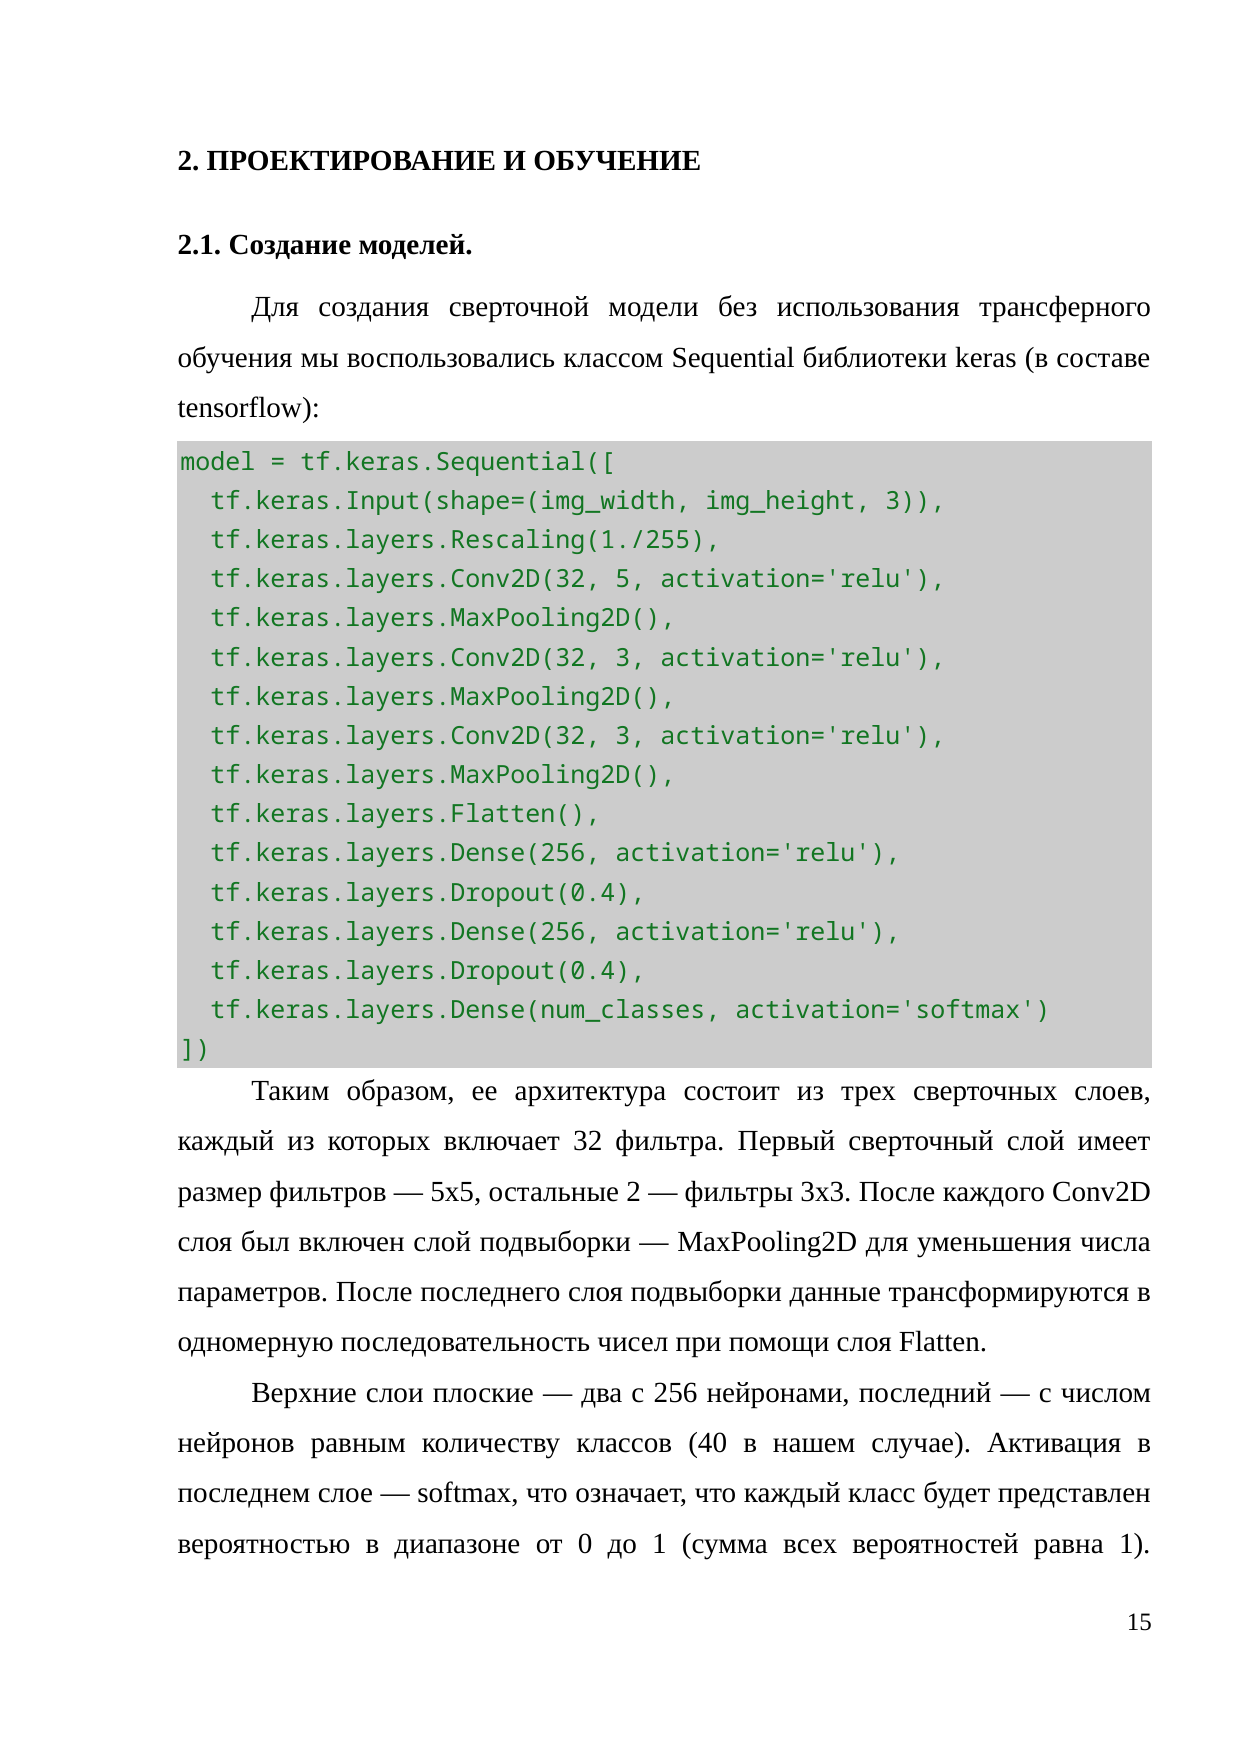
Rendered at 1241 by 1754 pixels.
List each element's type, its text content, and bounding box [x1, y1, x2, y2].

text tf.keras.layers.Conv2D(32, 3, activation='relu'), [177, 636, 1152, 673]
text tf.keras.Input(shape=(img_width, img_height, 3)), [177, 480, 1152, 517]
text tf.keras.layers.Flatten(), [177, 793, 1152, 830]
text tf.keras.layers.Rescaling(1./255), [177, 519, 1152, 556]
text tf.keras.layers.MaxPooling2D(), [177, 754, 1152, 791]
text tf.keras.layers.Dense(256, activation='relu'), [177, 911, 1152, 947]
text Для создания сверточной модели без использования трансферного обучения мы воспользовались классом Sequential библиотеки keras (в составе tensorflow): [177, 289, 1152, 424]
text tf.keras.layers.Conv2D(32, 3, activation='relu'), [177, 715, 1152, 752]
text model = tf.keras.Sequential([ [177, 441, 1152, 477]
text tf.keras.layers.MaxPooling2D(), [177, 676, 1152, 712]
text tf.keras.layers.Conv2D(32, 5, activation='relu'), [177, 558, 1152, 595]
text tf.keras.layers.Dense(256, activation='relu'), [177, 832, 1152, 869]
text tf.keras.layers.Dropout(0.4), [177, 871, 1152, 908]
text tf.keras.layers.Dense(num_classes, activation='softmax') [177, 989, 1152, 1026]
subtitle 2. ПРОЕКТИРОВАНИЕ И ОБУЧЕНИЕ [177, 143, 1152, 177]
subtitle 2.1. Создание моделей. [177, 227, 1152, 260]
text tf.keras.layers.MaxPooling2D(), [177, 597, 1152, 634]
text Верхние слои плоские — два с 256 нейронами, последний — с числом нейронов равным количеству классов (40 в нашем случае). Активация в последнем слое — softmax, что означает, что каждый класс будет представлен вероятностью в диапазоне от 0 до 1 (сумма всех вероятностей равна 1). [177, 1375, 1152, 1559]
text Таким образом, ее архитектура состоит из трех сверточных слоев, каждый из которых включает 32 фильтра. Первый сверточный слой имеет размер фильтров — 5x5, остальные 2 — фильтры 3x3. После каждого Conv2D слоя был включен слой подвыборки — MaxPooling2D для уменьшения числа параметров. После последнего слоя подвыборки данные трансформируются в одномерную последовательность чисел при помощи слоя Flatten. [177, 1073, 1152, 1358]
text ]) [177, 1028, 1152, 1068]
text tf.keras.layers.Dropout(0.4), [177, 950, 1152, 987]
